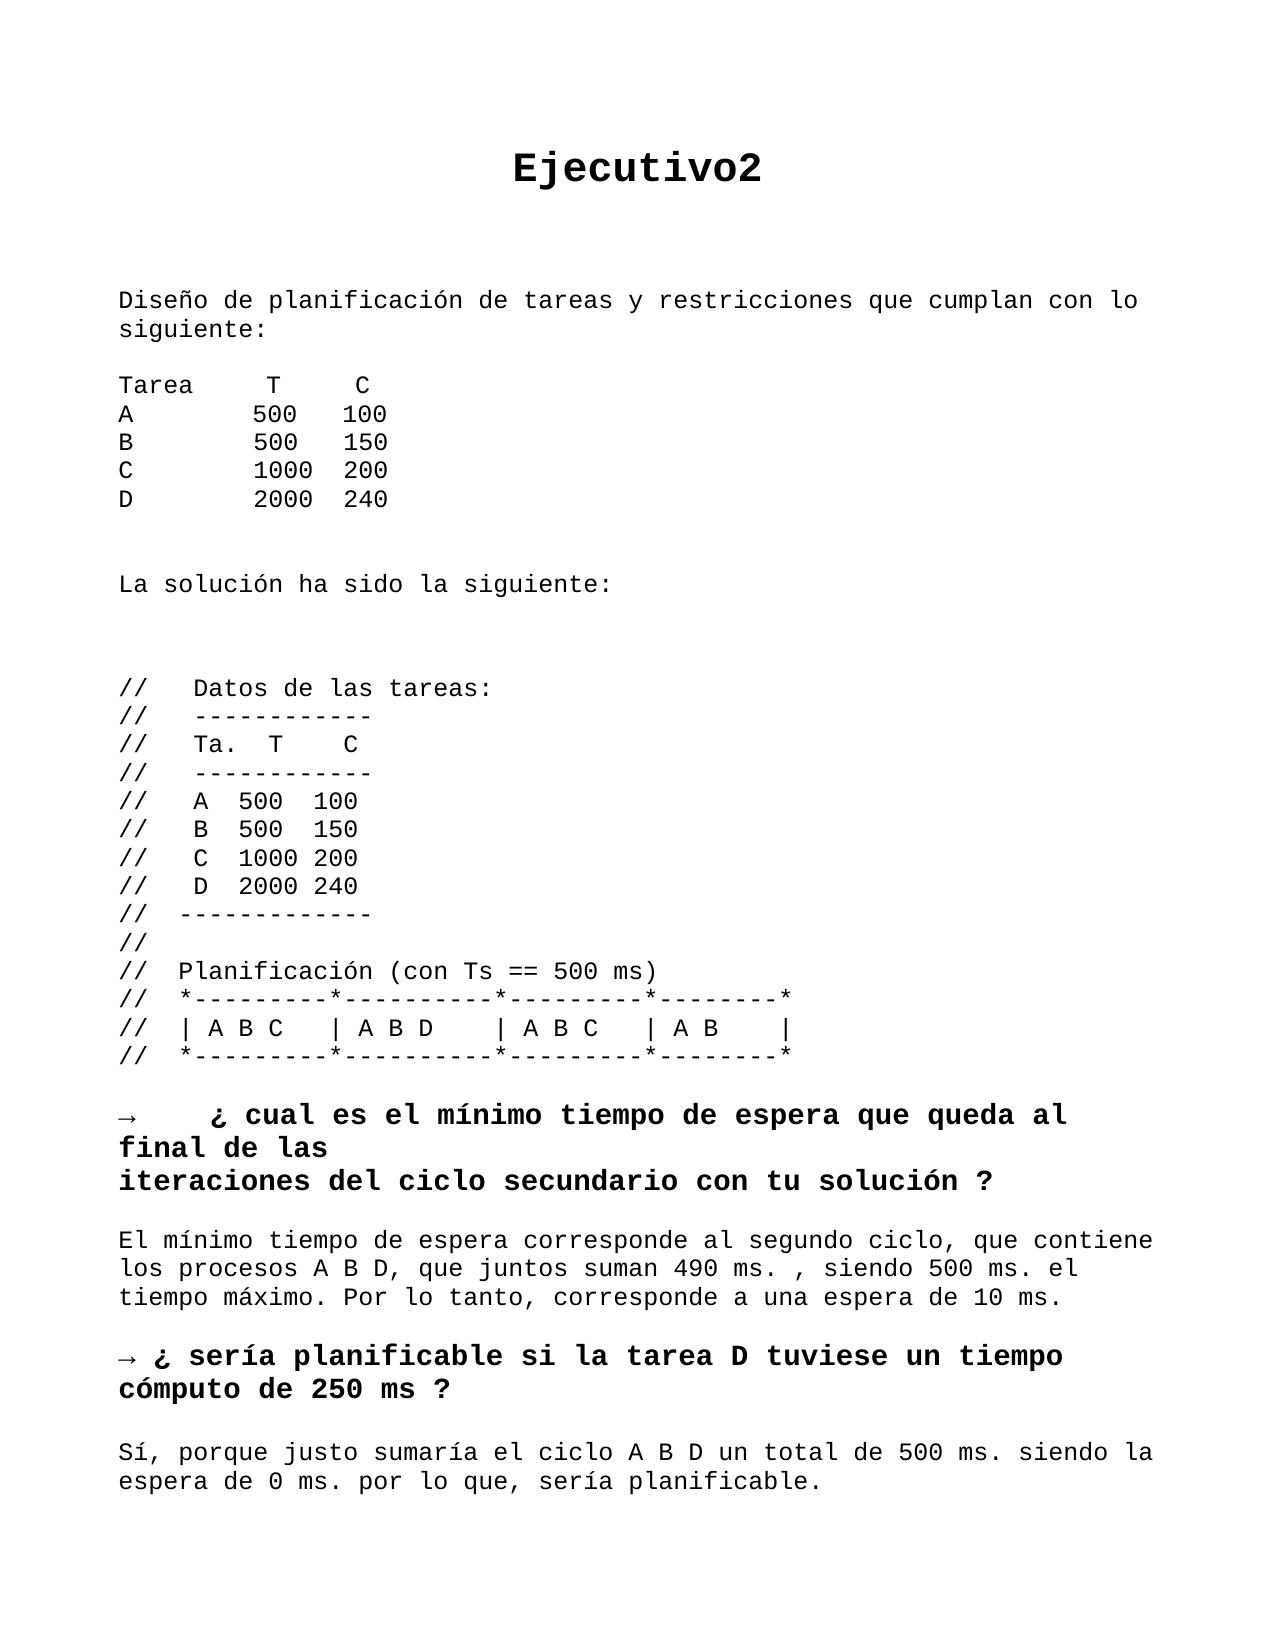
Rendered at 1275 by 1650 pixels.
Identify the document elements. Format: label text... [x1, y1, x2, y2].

text Tarea T C [118, 373, 1157, 401]
text iteraciones del ciclo secundario con tu solución ? [118, 1166, 1157, 1199]
text El mínimo tiempo de espera corresponde al segundo ciclo, que contiene los procesos A B D, que juntos suman 490 ms. , siendo 500 ms. el tiempo máximo. Por lo tanto, corresponde a una espera de 10 ms. [118, 1228, 1157, 1313]
text // Planificación (con Ts == 500 ms) [118, 958, 1157, 987]
text // Datos de las tareas: [118, 675, 1157, 703]
text // *---------*----------*---------*--------* [118, 987, 1157, 1015]
text // D 2000 240 [118, 873, 1157, 902]
text La solución ha sido la siguiente: [118, 571, 1157, 600]
text → ¿ sería planificable si la tarea D tuviese un tiempo cómputo de 250 ms ? [118, 1341, 1157, 1407]
text // Ta. T C [118, 732, 1157, 760]
text Ejecutivo2 [118, 146, 1157, 194]
text // A 500 100 [118, 788, 1157, 817]
text // B 500 150 [118, 817, 1157, 845]
text B 500 150 [118, 430, 1157, 458]
text // ------------ [118, 760, 1157, 788]
text Diseño de planificación de tareas y restricciones que cumplan con lo siguiente: [118, 288, 1157, 345]
text // ------------ [118, 703, 1157, 732]
text D 2000 240 [118, 486, 1157, 515]
text → ¿ cual es el mínimo tiempo de espera que queda al final de las [118, 1100, 1157, 1166]
text // *---------*----------*---------*--------* [118, 1043, 1157, 1072]
text A 500 100 [118, 401, 1157, 430]
text Sí, porque justo sumaría el ciclo A B D un total de 500 ms. siendo la espera de 0 ms. por lo que, sería planificable. [118, 1440, 1157, 1497]
text // C 1000 200 [118, 845, 1157, 873]
text C 1000 200 [118, 458, 1157, 486]
text // | A B C | A B D | A B C | A B | [118, 1015, 1157, 1043]
text // [118, 930, 1157, 958]
text // ------------- [118, 902, 1157, 930]
